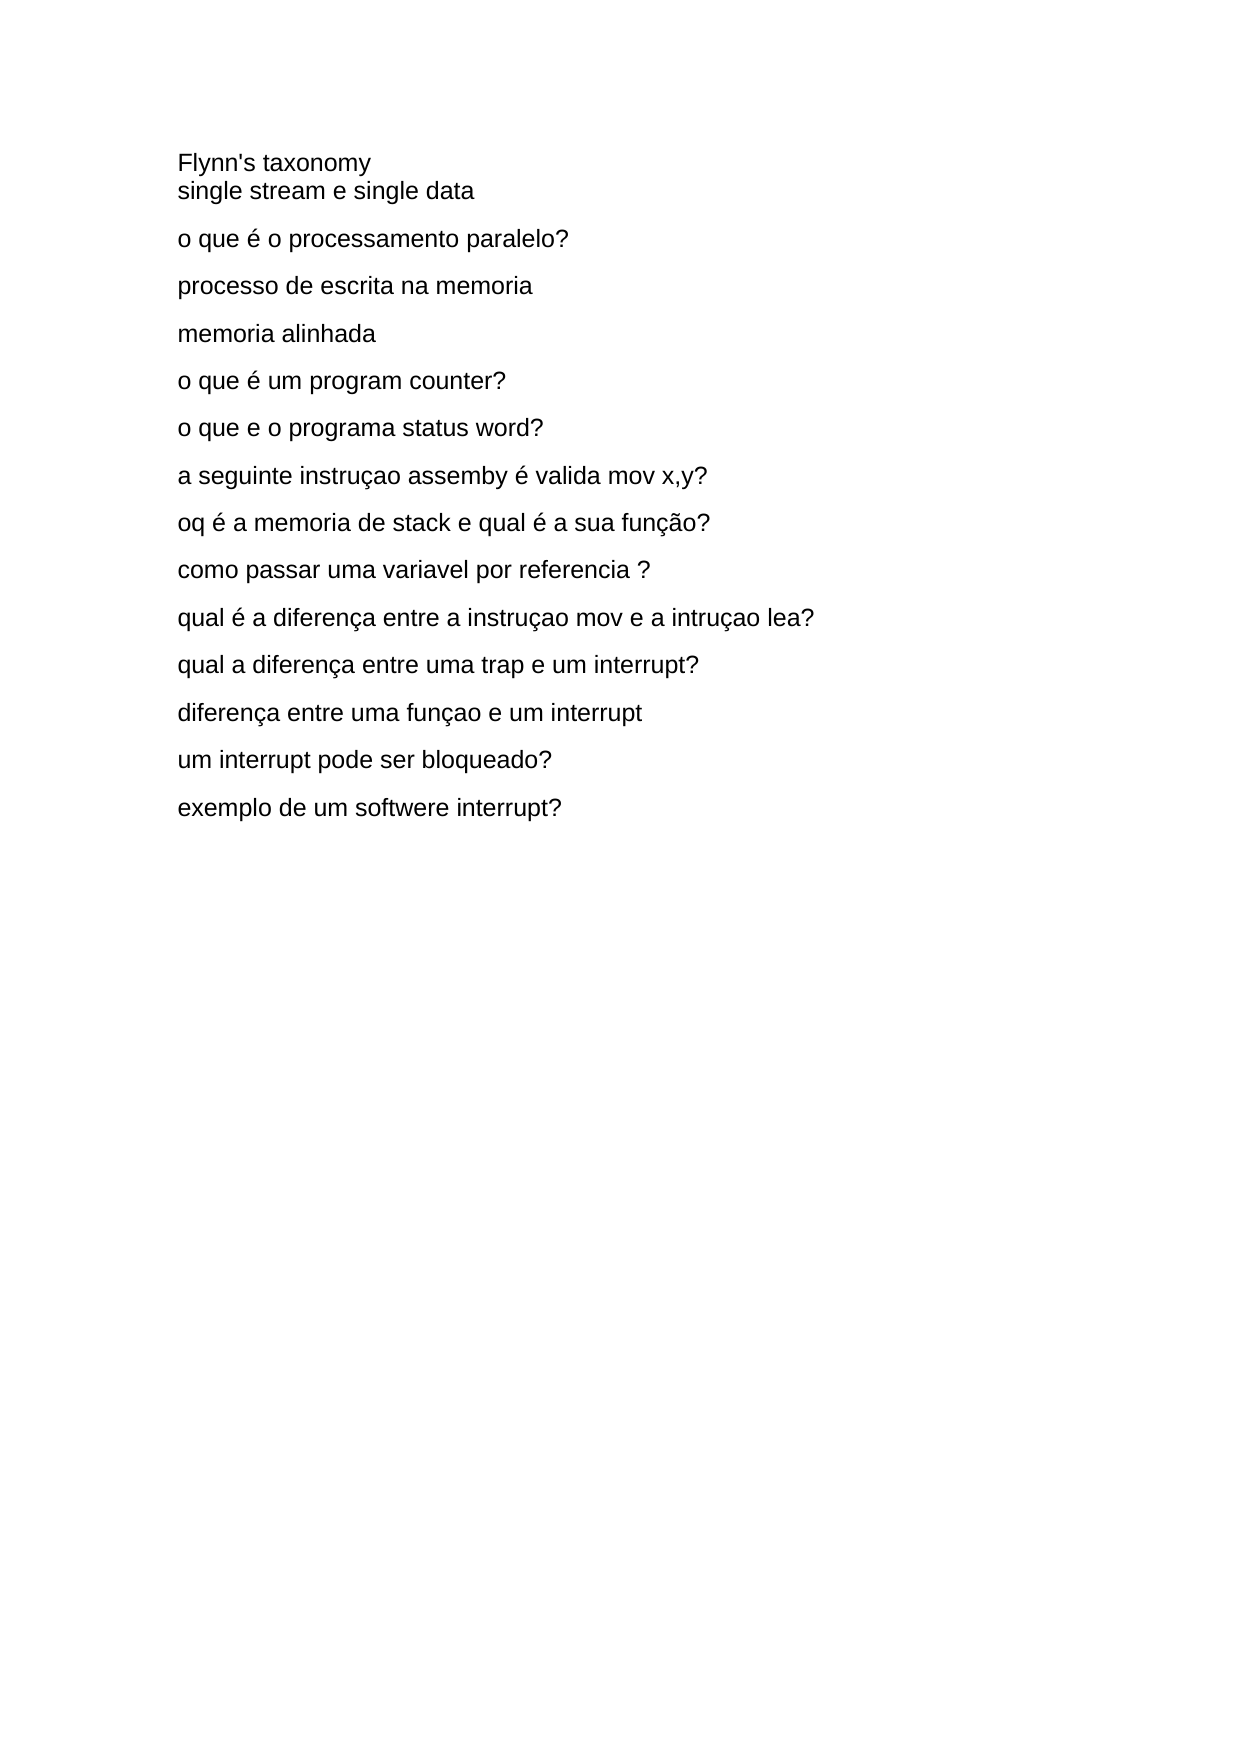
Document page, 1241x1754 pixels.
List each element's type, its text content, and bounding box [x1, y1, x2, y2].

text oq é a memoria de stack e qual é a sua função? [177, 508, 1063, 537]
text o que e o programa status word? [177, 413, 1063, 442]
text a seguinte instruçao assemby é valida mov x,y? [177, 461, 1063, 489]
text single stream e single data [177, 176, 1063, 205]
text memoria alinhada [177, 318, 1063, 347]
text processo de escrita na memoria [177, 271, 1063, 300]
text um interrupt pode ser bloqueado? [177, 745, 1063, 774]
text o que é um program counter? [177, 366, 1063, 395]
text diferença entre uma funçao e um interrupt [177, 698, 1063, 726]
text qual é a diferença entre a instruçao mov e a intruçao lea? [177, 603, 1063, 632]
text como passar uma variavel por referencia ? [177, 556, 1063, 584]
text exemplo de um softwere interrupt? [177, 792, 1063, 821]
text o que é o processamento paralelo? [177, 224, 1063, 252]
subtitle Flynn's taxonomy [177, 148, 1063, 176]
text qual a diferença entre uma trap e um interrupt? [177, 650, 1063, 679]
